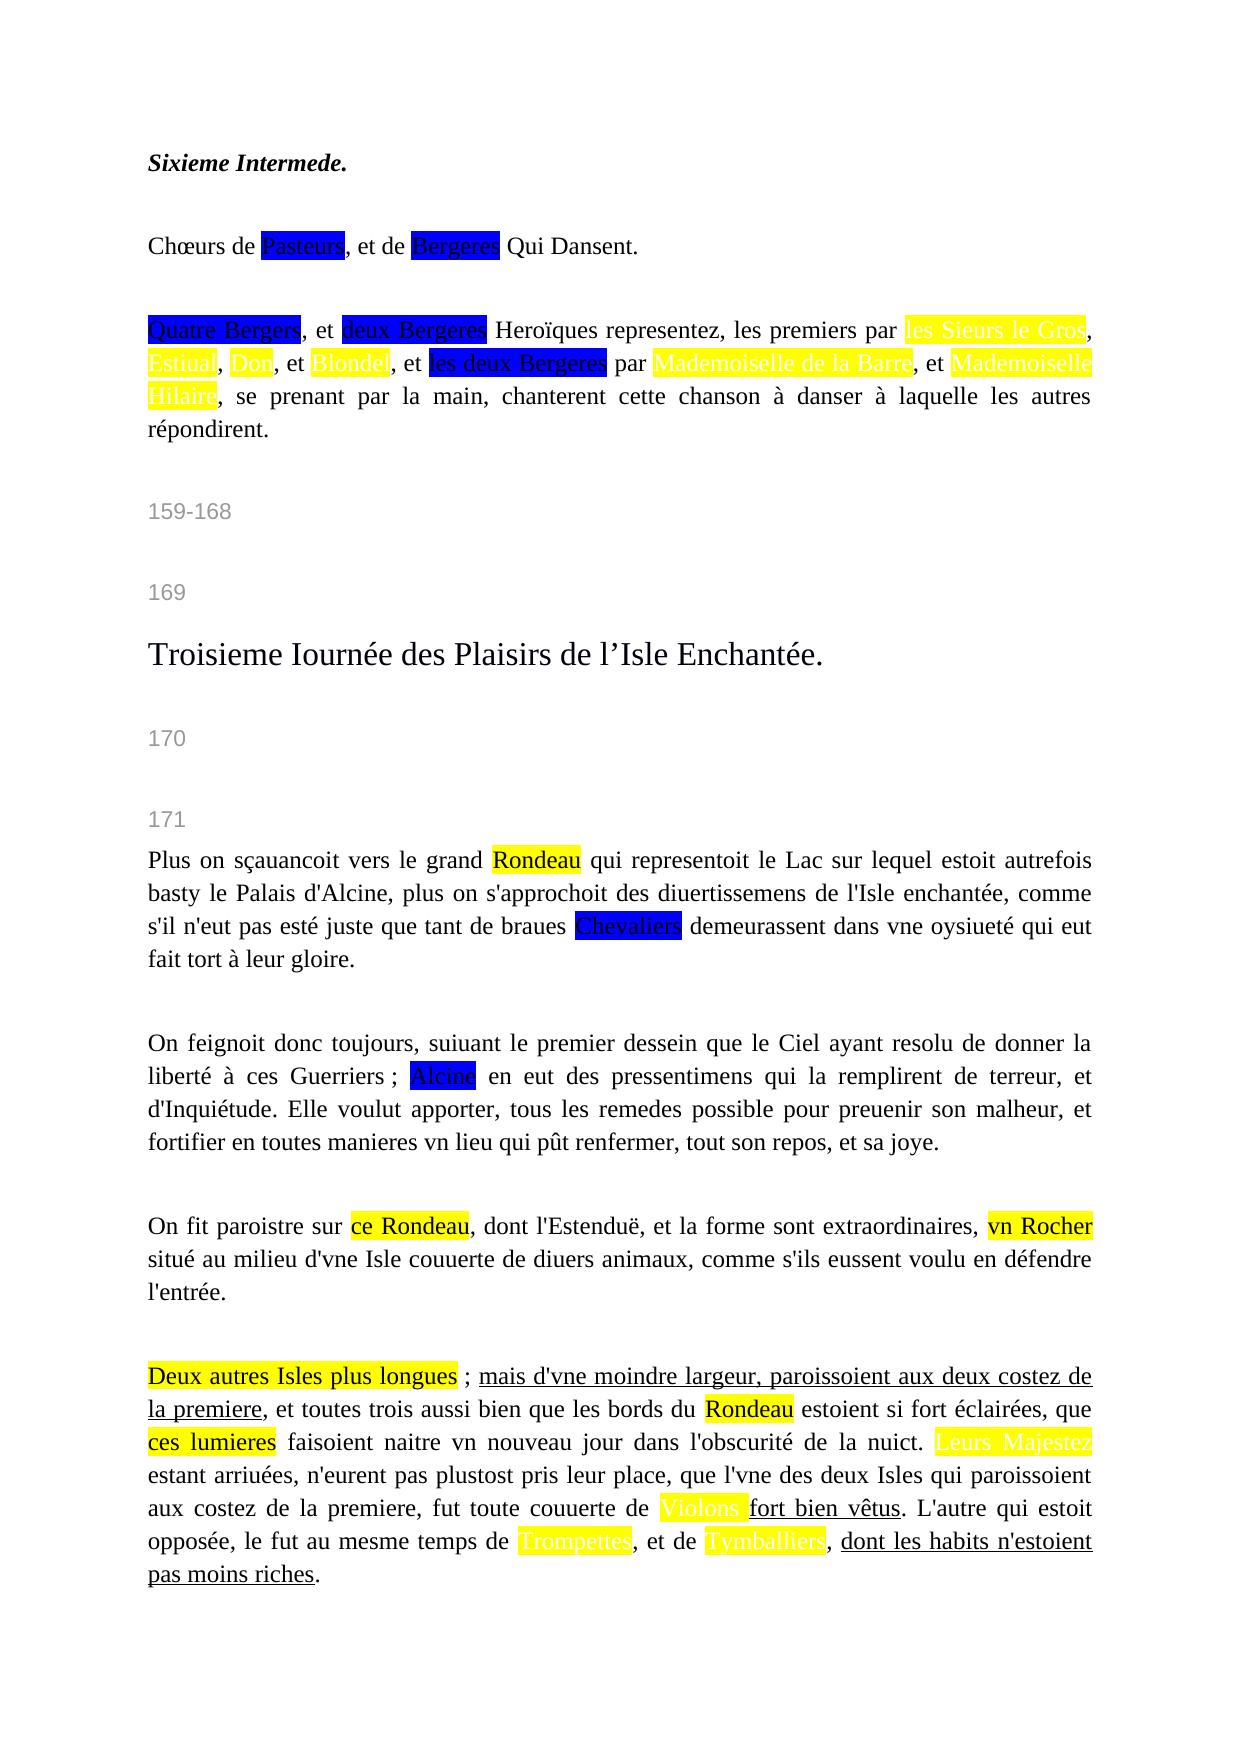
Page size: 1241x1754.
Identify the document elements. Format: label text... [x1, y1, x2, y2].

text Chœurs de Pasteurs, et de Bergeres Qui Dansent. [148, 231, 261, 260]
text Chœurs de Pasteurs, et de Bergeres Qui Dansent. [345, 231, 411, 260]
text 169 [186, 579, 1093, 605]
text Sixieme Intermede. [148, 148, 1093, 176]
text On fit paroistre sur ce Rondeau, dont l'Estenduë, et la forme sont extraordinaires, vn Rocher situé au milieu d'vne Isle couuerte de diuers animaux, comme s'ils eussent voulu en défendre l'entrée. [148, 1211, 1093, 1306]
text 171 [186, 806, 1093, 833]
text 170 [186, 725, 1093, 752]
text Quatre Bergers, et deux Bergeres Heroïques representez, les premiers par les Sieurs le Gros, Estiual, Don, et Blondel, et les deux Bergeres par Mademoiselle de la Barre, et Mademoiselle Hilaire, se prenant par la main, chanterent cette chanson à danser à laquelle les autres répondirent. [148, 315, 1093, 443]
text Chœurs de Pasteurs, et de Bergeres Qui Dansent. [500, 231, 1093, 260]
text Deux autres Isles plus longues ; mais d'vne moindre largeur, paroissoient aux deux costez de la premiere, et toutes trois aussi bien que les bords du Rondeau estoient si fort éclairées, que ces lumieres faisoient naitre vn nouveau jour dans l'obscurité de la nuict. Leurs Majestez estant arriuées, n'eurent pas plustost pris leur place, que l'vne des deux Isles qui paroissoient aux costez de la premiere, fut toute couuerte de Violons fort bien vêtus. L'autre qui estoit opposée, le fut au mesme temps de Trompettes, et de Tymballiers, dont les habits n'estoient pas moins riches. [148, 1361, 1093, 1588]
subtitle Troisieme Iournée des Plaisirs de l’Isle Enchantée. [148, 634, 1093, 672]
text 159-168 [232, 498, 1093, 524]
text On feignoit donc toujours, suiuant le premier dessein que le Ciel ayant resolu de donner la liberté à ces Guerriers ; Alcine en eut des pressentimens qui la remplirent de terreur, et d'Inquiétude. Elle voulut apporter, tous les remedes possible pour preuenir son malheur, et fortifier en toutes manieres vn lieu qui pût renfermer, tout son repos, et sa joye. [148, 1028, 1093, 1156]
text Plus on sçauancoit vers le grand Rondeau qui representoit le Lac sur lequel estoit autrefois basty le Palais d'Alcine, plus on s'approchoit des diuertissemens de l'Isle enchantée, comme s'il n'eut pas esté juste que tant de braues Chevaliers demeurassent dans vne oysiueté qui eut fait tort à leur gloire. [148, 845, 1093, 973]
